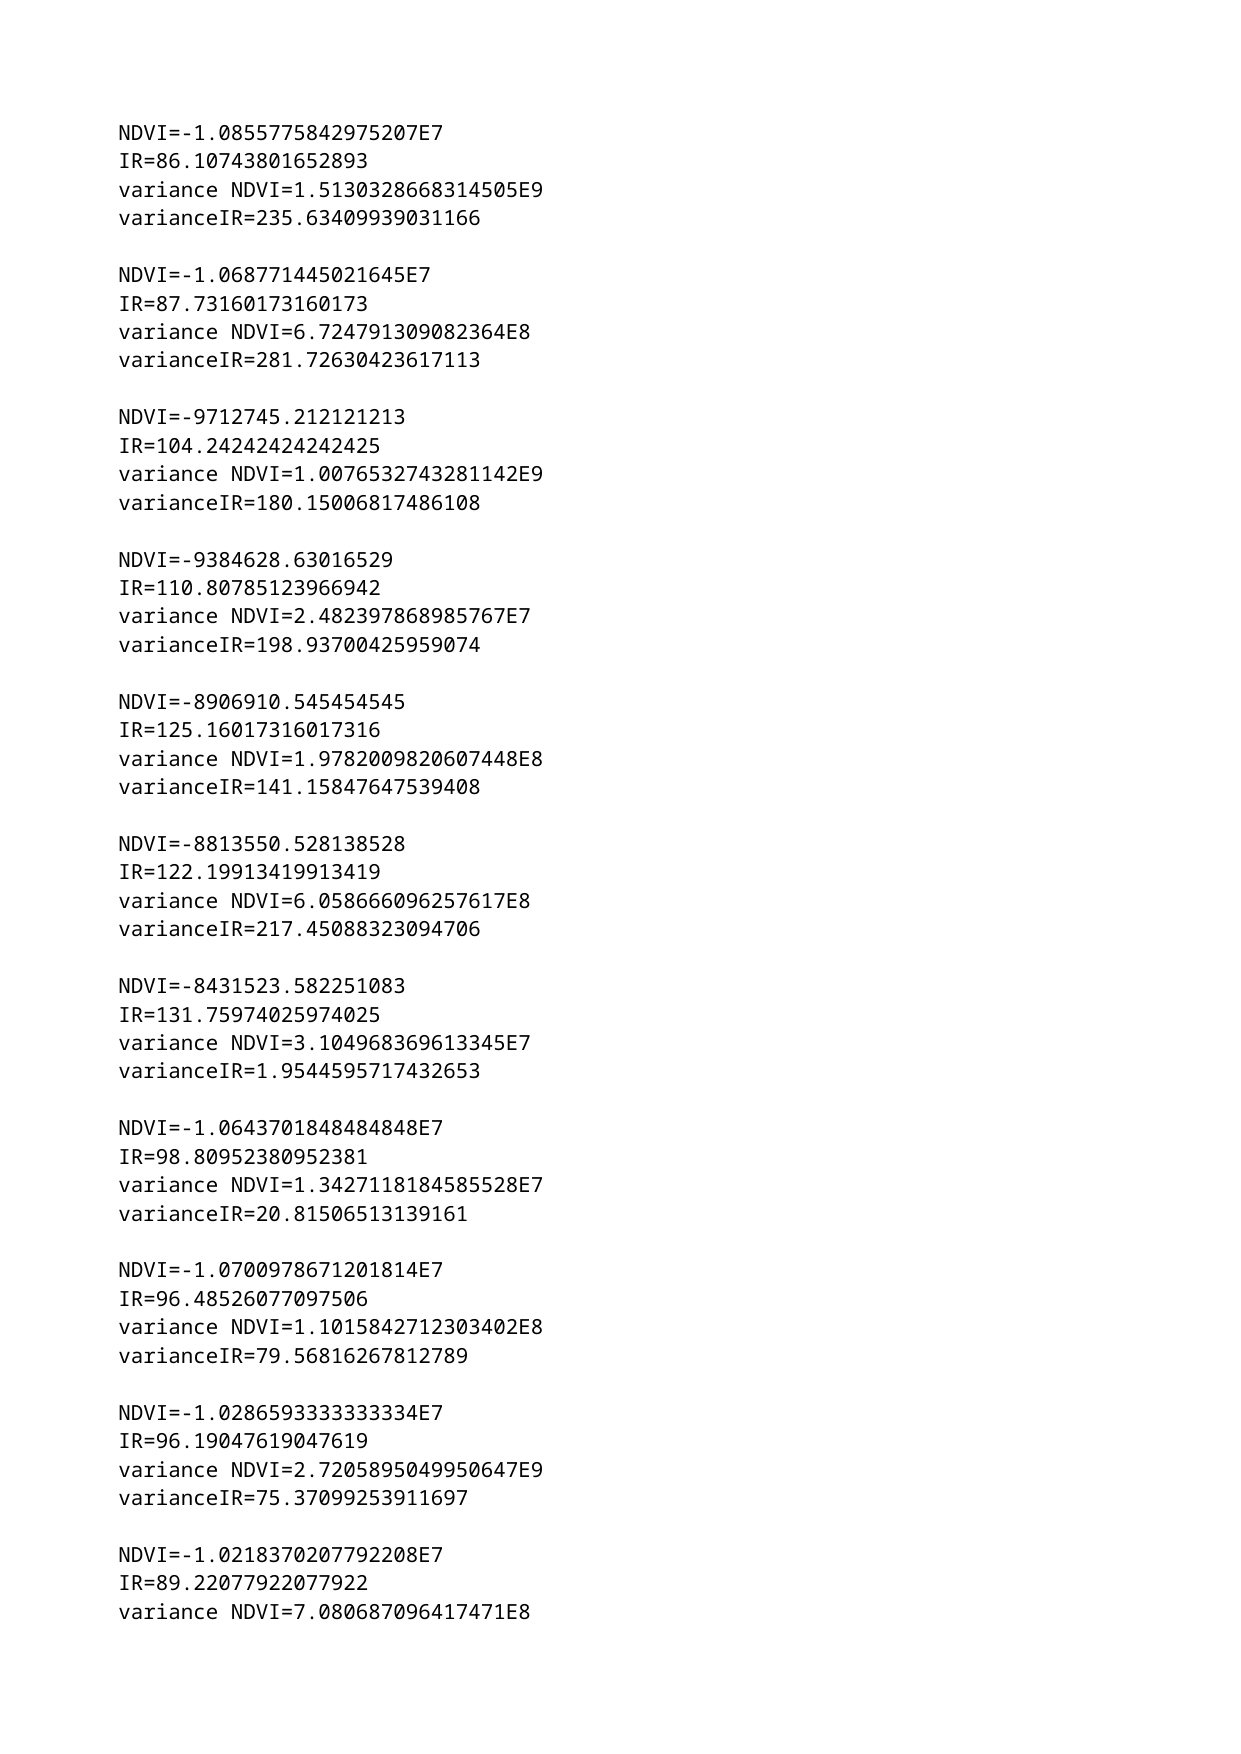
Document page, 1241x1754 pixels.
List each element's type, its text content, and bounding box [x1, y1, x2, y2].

text IR=104.24242424242425 [118, 431, 1122, 459]
text IR=87.73160173160173 [118, 289, 1122, 317]
text NDVI=-1.0286593333333334E7 [118, 1398, 1122, 1426]
text varianceIR=1.9544595717432653 [118, 1057, 1122, 1085]
text varianceIR=20.81506513139161 [118, 1199, 1122, 1227]
text variance NDVI=7.080687096417471E8 [118, 1597, 1122, 1625]
text varianceIR=198.93700425959074 [118, 630, 1122, 658]
text IR=110.80785123966942 [118, 573, 1122, 602]
text varianceIR=141.15847647539408 [118, 772, 1122, 801]
text varianceIR=180.15006817486108 [118, 488, 1122, 516]
text variance NDVI=1.5130328668314505E9 [118, 175, 1122, 203]
text IR=86.10743801652893 [118, 147, 1122, 175]
text NDVI=-9384628.63016529 [118, 545, 1122, 573]
text NDVI=-1.0855775842975207E7 [118, 118, 1122, 147]
text NDVI=-8813550.528138528 [118, 829, 1122, 857]
text NDVI=-8431523.582251083 [118, 971, 1122, 1000]
text varianceIR=75.37099253911697 [118, 1483, 1122, 1512]
text varianceIR=79.56816267812789 [118, 1341, 1122, 1369]
text NDVI=-8906910.545454545 [118, 687, 1122, 715]
text variance NDVI=1.9782009820607448E8 [118, 744, 1122, 772]
text IR=98.80952380952381 [118, 1142, 1122, 1170]
text variance NDVI=2.482397868985767E7 [118, 602, 1122, 630]
text IR=122.19913419913419 [118, 857, 1122, 886]
text IR=125.16017316017316 [118, 715, 1122, 744]
text variance NDVI=1.1015842712303402E8 [118, 1312, 1122, 1341]
text IR=131.75974025974025 [118, 1000, 1122, 1028]
text variance NDVI=1.0076532743281142E9 [118, 459, 1122, 488]
text varianceIR=235.63409939031166 [118, 203, 1122, 232]
text variance NDVI=6.724791309082364E8 [118, 317, 1122, 346]
text IR=96.19047619047619 [118, 1426, 1122, 1455]
text NDVI=-9712745.212121213 [118, 402, 1122, 431]
text variance NDVI=2.7205895049950647E9 [118, 1455, 1122, 1483]
text NDVI=-1.0218370207792208E7 [118, 1540, 1122, 1568]
text NDVI=-1.0643701848484848E7 [118, 1113, 1122, 1142]
text IR=89.22077922077922 [118, 1568, 1122, 1597]
text varianceIR=281.72630423617113 [118, 346, 1122, 374]
text varianceIR=217.45088323094706 [118, 914, 1122, 943]
text variance NDVI=3.104968369613345E7 [118, 1028, 1122, 1057]
text IR=96.48526077097506 [118, 1284, 1122, 1312]
text NDVI=-1.068771445021645E7 [118, 260, 1122, 289]
text variance NDVI=1.3427118184585528E7 [118, 1170, 1122, 1199]
text variance NDVI=6.058666096257617E8 [118, 886, 1122, 914]
text NDVI=-1.0700978671201814E7 [118, 1256, 1122, 1284]
